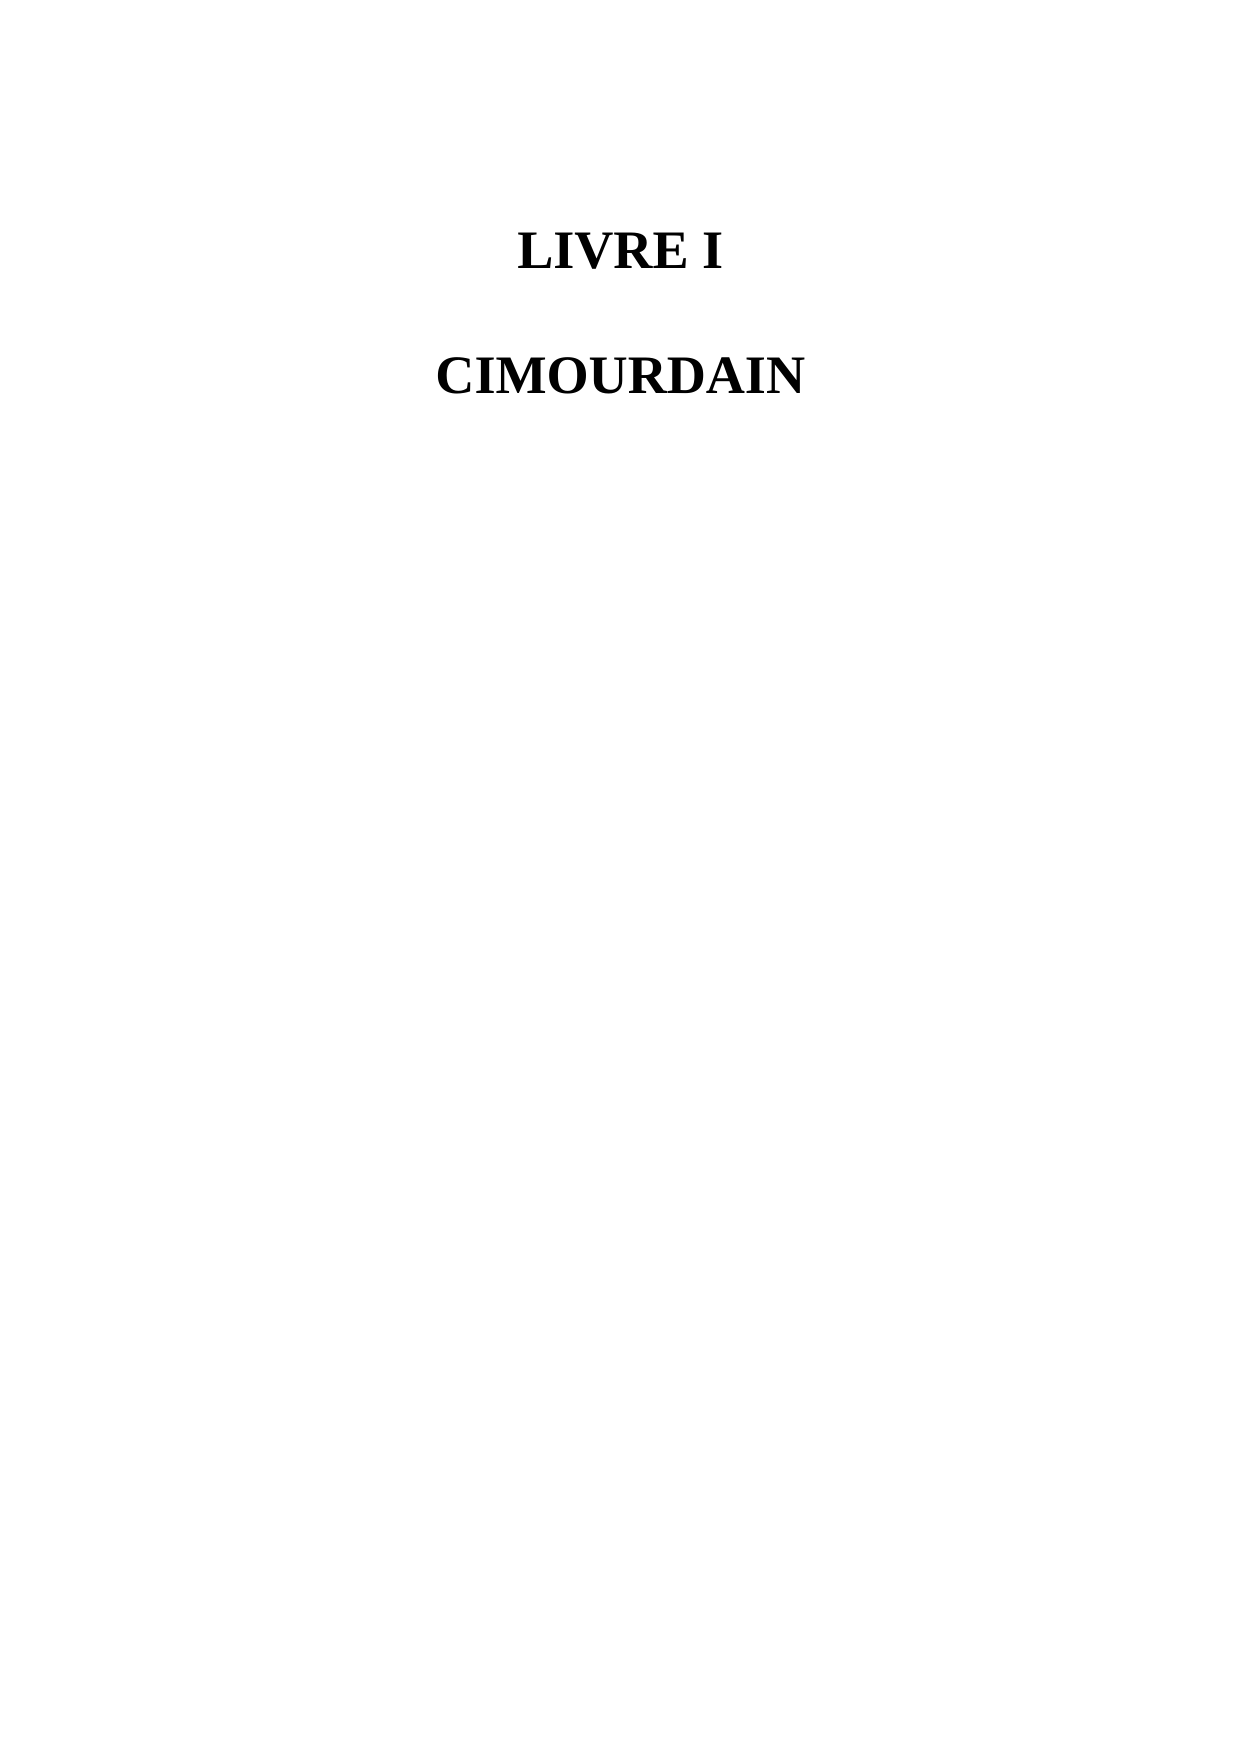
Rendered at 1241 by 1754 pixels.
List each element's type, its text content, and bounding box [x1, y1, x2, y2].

subtitle LIVRE I CIMOURDAIN [118, 218, 1122, 405]
